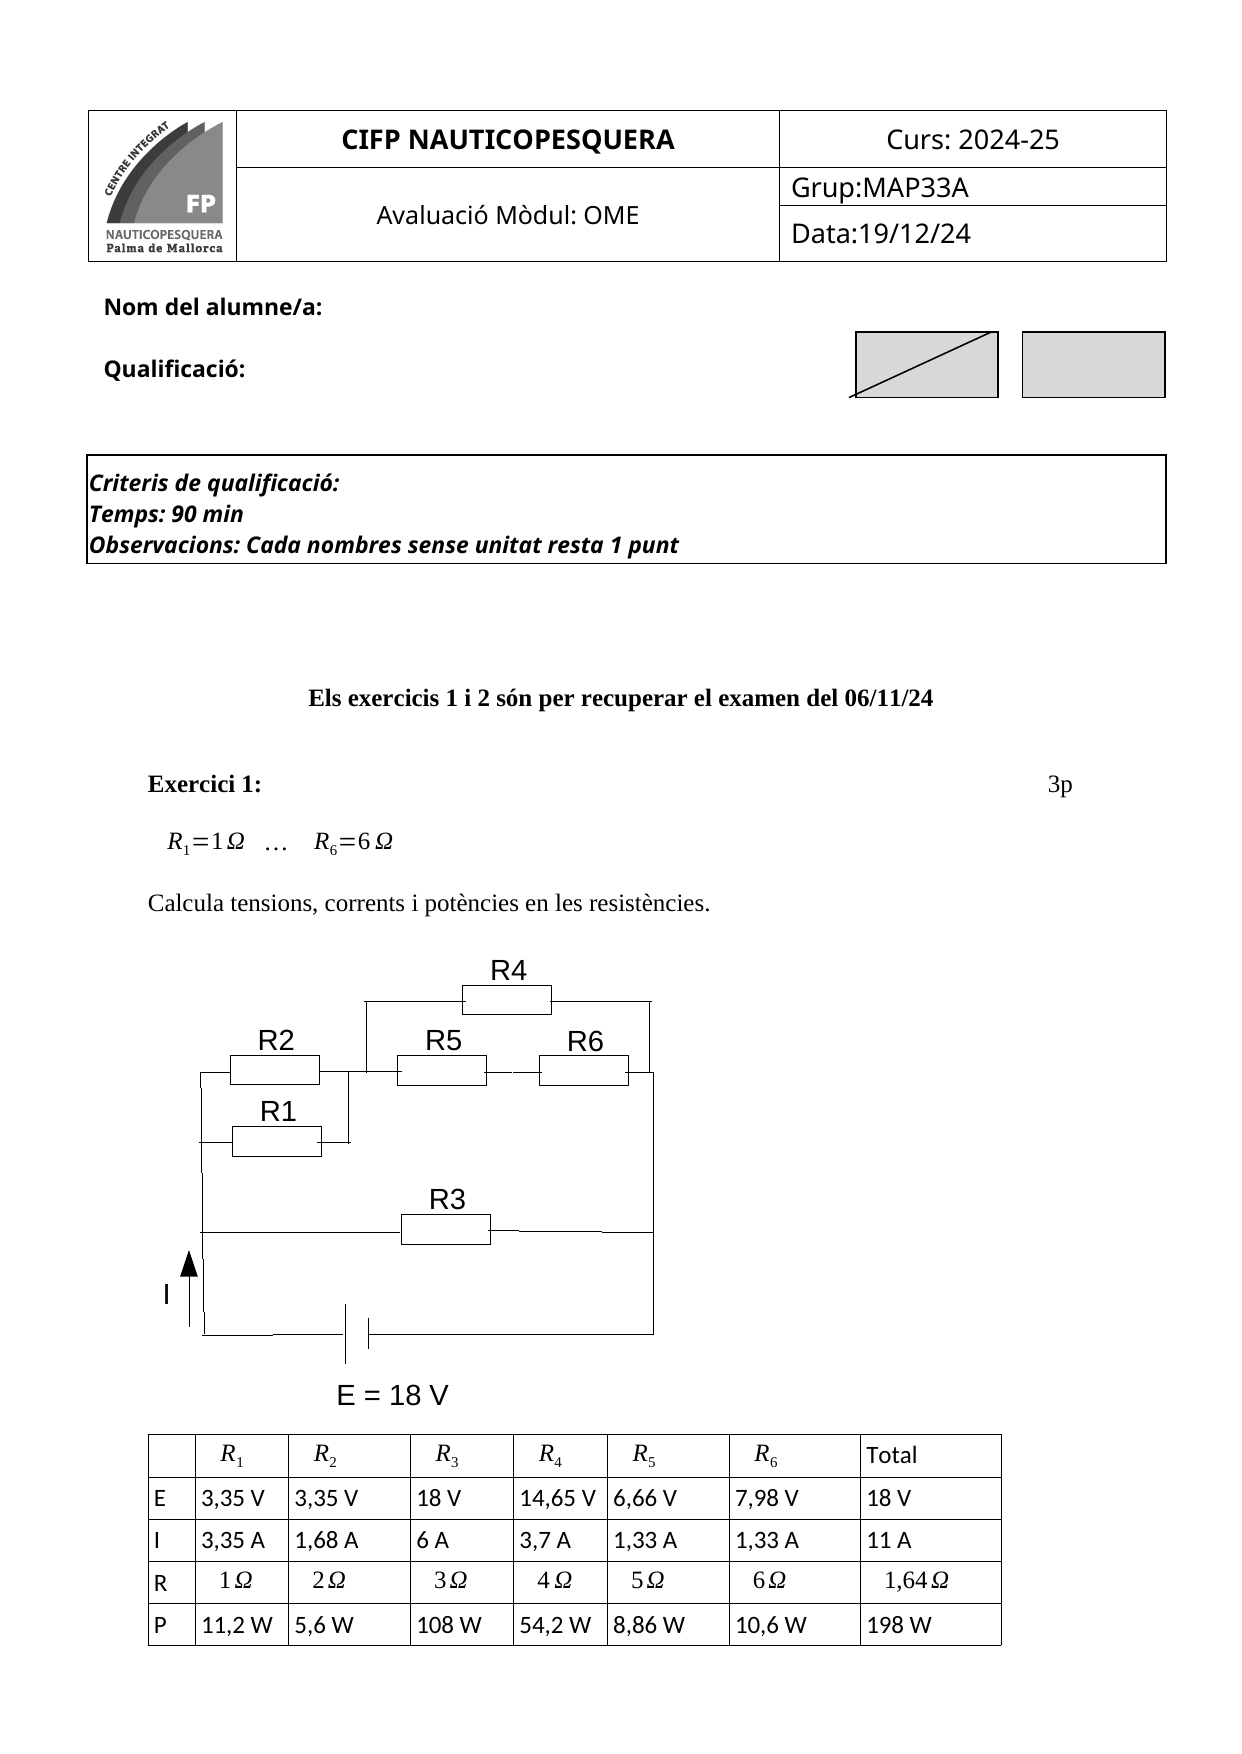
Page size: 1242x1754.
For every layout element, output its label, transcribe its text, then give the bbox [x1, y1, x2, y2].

text [999, 353, 1022, 384]
table_cell R [149, 1562, 195, 1603]
table_cell 18 V [861, 1478, 1001, 1519]
table_cell 1,33 A [730, 1520, 860, 1561]
table_cell 3,35 A [196, 1520, 288, 1561]
table_cell 1,68 A [289, 1520, 410, 1561]
table_cell [730, 1562, 860, 1603]
table_header [608, 1435, 729, 1477]
table_cell [289, 1562, 410, 1603]
text Calcula tensions, corrents i potències en les resistències. [148, 888, 1094, 917]
text Nom del alumne/a: [103, 290, 1094, 322]
table_cell 14,65 V [514, 1478, 607, 1519]
table_cell 11 A [861, 1520, 1001, 1561]
table_cell [514, 1562, 607, 1603]
table_cell 6,66 V [608, 1478, 729, 1519]
table_cell [608, 1562, 729, 1603]
text Exercici 1: 3p [148, 769, 1094, 798]
table_cell E [149, 1478, 195, 1519]
table_cell 3,35 V [196, 1478, 288, 1519]
table_cell 3,35 V [289, 1478, 410, 1519]
table_cell 18 V [411, 1478, 513, 1519]
table_cell 108 W [411, 1604, 513, 1645]
table_cell 7,98 V [730, 1478, 860, 1519]
table_cell [861, 1562, 1001, 1603]
table_cell 11,2 W [196, 1604, 288, 1645]
table_cell 198 W [861, 1604, 1001, 1645]
table_header [289, 1435, 410, 1477]
table_cell 5,6 W [289, 1604, 410, 1645]
table_cell 10,6 W [730, 1604, 860, 1645]
table_cell [411, 1562, 513, 1603]
text Qualificació: [103, 353, 855, 384]
table_header [730, 1435, 860, 1477]
table_header Total [861, 1435, 1001, 1477]
table_cell P [149, 1604, 195, 1645]
table_header [514, 1435, 607, 1477]
table_cell 6 A [411, 1520, 513, 1561]
table_header [196, 1435, 288, 1477]
table_cell I [149, 1520, 195, 1561]
text Temps: 90 min [89, 498, 1094, 529]
table_cell 1,33 A [608, 1520, 729, 1561]
table_cell 8,86 W [608, 1604, 729, 1645]
text … [148, 827, 1094, 859]
text Observacions: Cada nombres sense unitat resta 1 punt [89, 529, 1094, 560]
text Els exercicis 1 i 2 són per recuperar el examen del 06/11/24 [148, 683, 1094, 712]
table_cell [196, 1562, 288, 1603]
picture [100, 111, 229, 260]
table_cell 3,7 A [514, 1520, 607, 1561]
table_header [149, 1435, 195, 1477]
table_header [411, 1435, 513, 1477]
table_cell 54,2 W [514, 1604, 607, 1645]
text Criteris de qualificació: [89, 467, 1094, 498]
